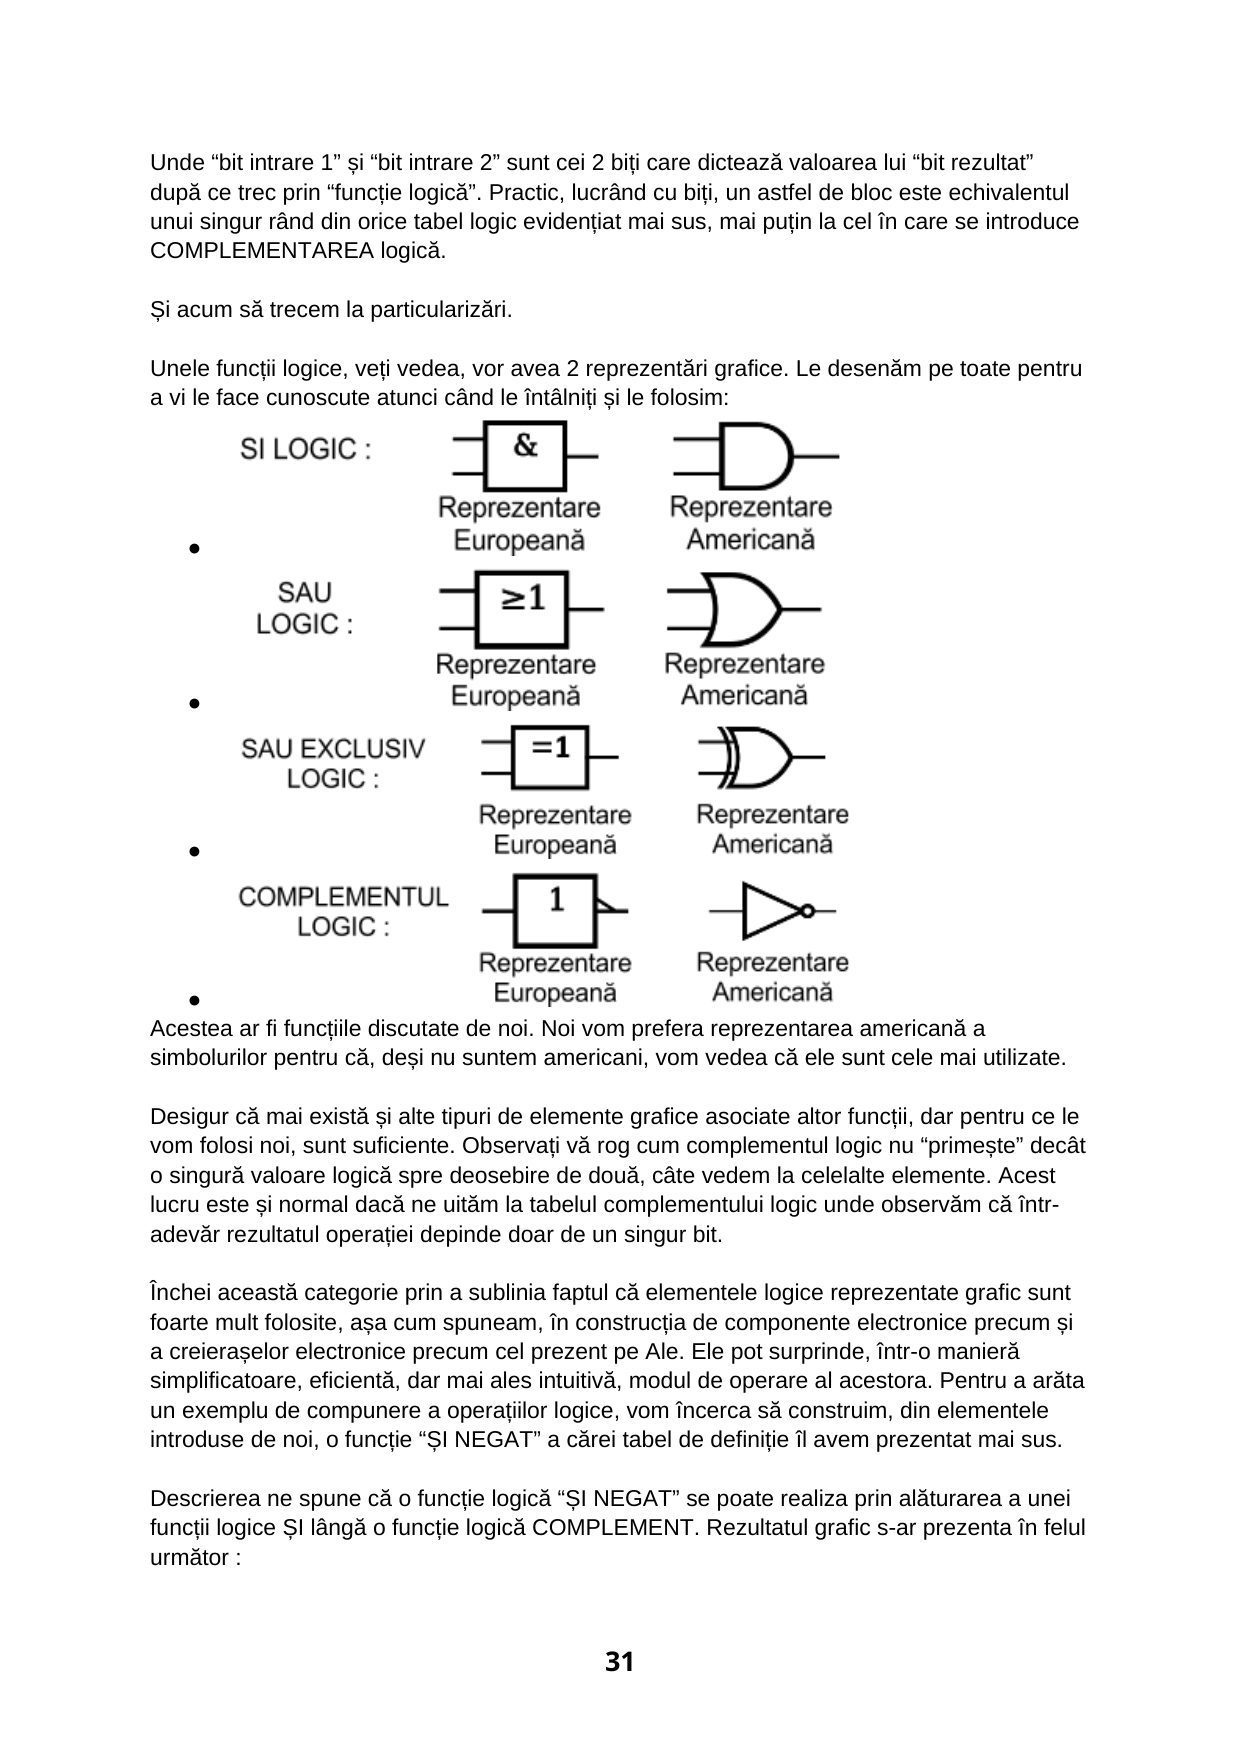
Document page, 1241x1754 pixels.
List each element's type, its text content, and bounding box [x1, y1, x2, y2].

picture [225, 414, 849, 556]
text Unele funcții logice, veți vedea, vor avea 2 reprezentări grafice. Le desenăm pe toate pentru a vi le face cunoscute atunci când le întâlniți și le folosim: [150, 356, 1091, 411]
picture [225, 563, 830, 711]
text Și acum să trecem la particularizări. [150, 297, 1091, 322]
picture [225, 867, 849, 1007]
text Descrierea ne spune că o funcție logică “ȘI NEGAT” se poate realiza prin alăturarea a unei funcții logice ȘI lângă o funcție logică COMPLEMENT. Rezultatul grafic s-ar prezenta în felul următor : [150, 1486, 1091, 1570]
picture [225, 719, 849, 859]
text Unde “bit intrare 1” și “bit intrare 2” sunt cei 2 biți care dictează valoarea lui “bit rezultat” după ce trec prin “funcție logică”. Practic, lucrând cu biți, un astfel de bloc este echivalentul unui singur rând din orice tabel logic evidențiat mai sus, mai puțin la cel în care se introduce COMPLEMENTAREA logică. [150, 150, 1091, 264]
text Desigur că mai există și alte tipuri de elemente grafice asociate altor funcții, dar pentru ce le vom folosi noi, sunt suficiente. Observați vă rog cum complementul logic nu “primește” decât o singură valoare logică spre deosebire de două, câte vedem la celelalte elemente. Acest lucru este și normal dacă ne uităm la tabelul complementului logic unde observăm că într-adevăr rezultatul operației depinde doar de un singur bit. [150, 1104, 1091, 1247]
text Acestea ar fi funcțiile discutate de noi. Noi vom prefera reprezentarea americană a simbolurilor pentru că, deși nu suntem americani, vom vedea că ele sunt cele mai utilizate. [150, 1016, 1091, 1071]
text Închei această categorie prin a sublinia faptul că elementele logice reprezentate grafic sunt foarte mult folosite, așa cum spuneam, în construcția de componente electronice precum și a creierașelor electronice precum cel prezent pe Ale. Ele pot surprinde, într-o manieră simplificatoare, eficientă, dar mai ales intuitivă, modul de operare al acestora. Pentru a arăta un exemplu de compunere a operațiilor logice, vom încerca să construim, din elementele introduse de noi, o funcție “ȘI NEGAT” a cărei tabel de definiție îl avem prezentat mai sus. [150, 1280, 1091, 1452]
